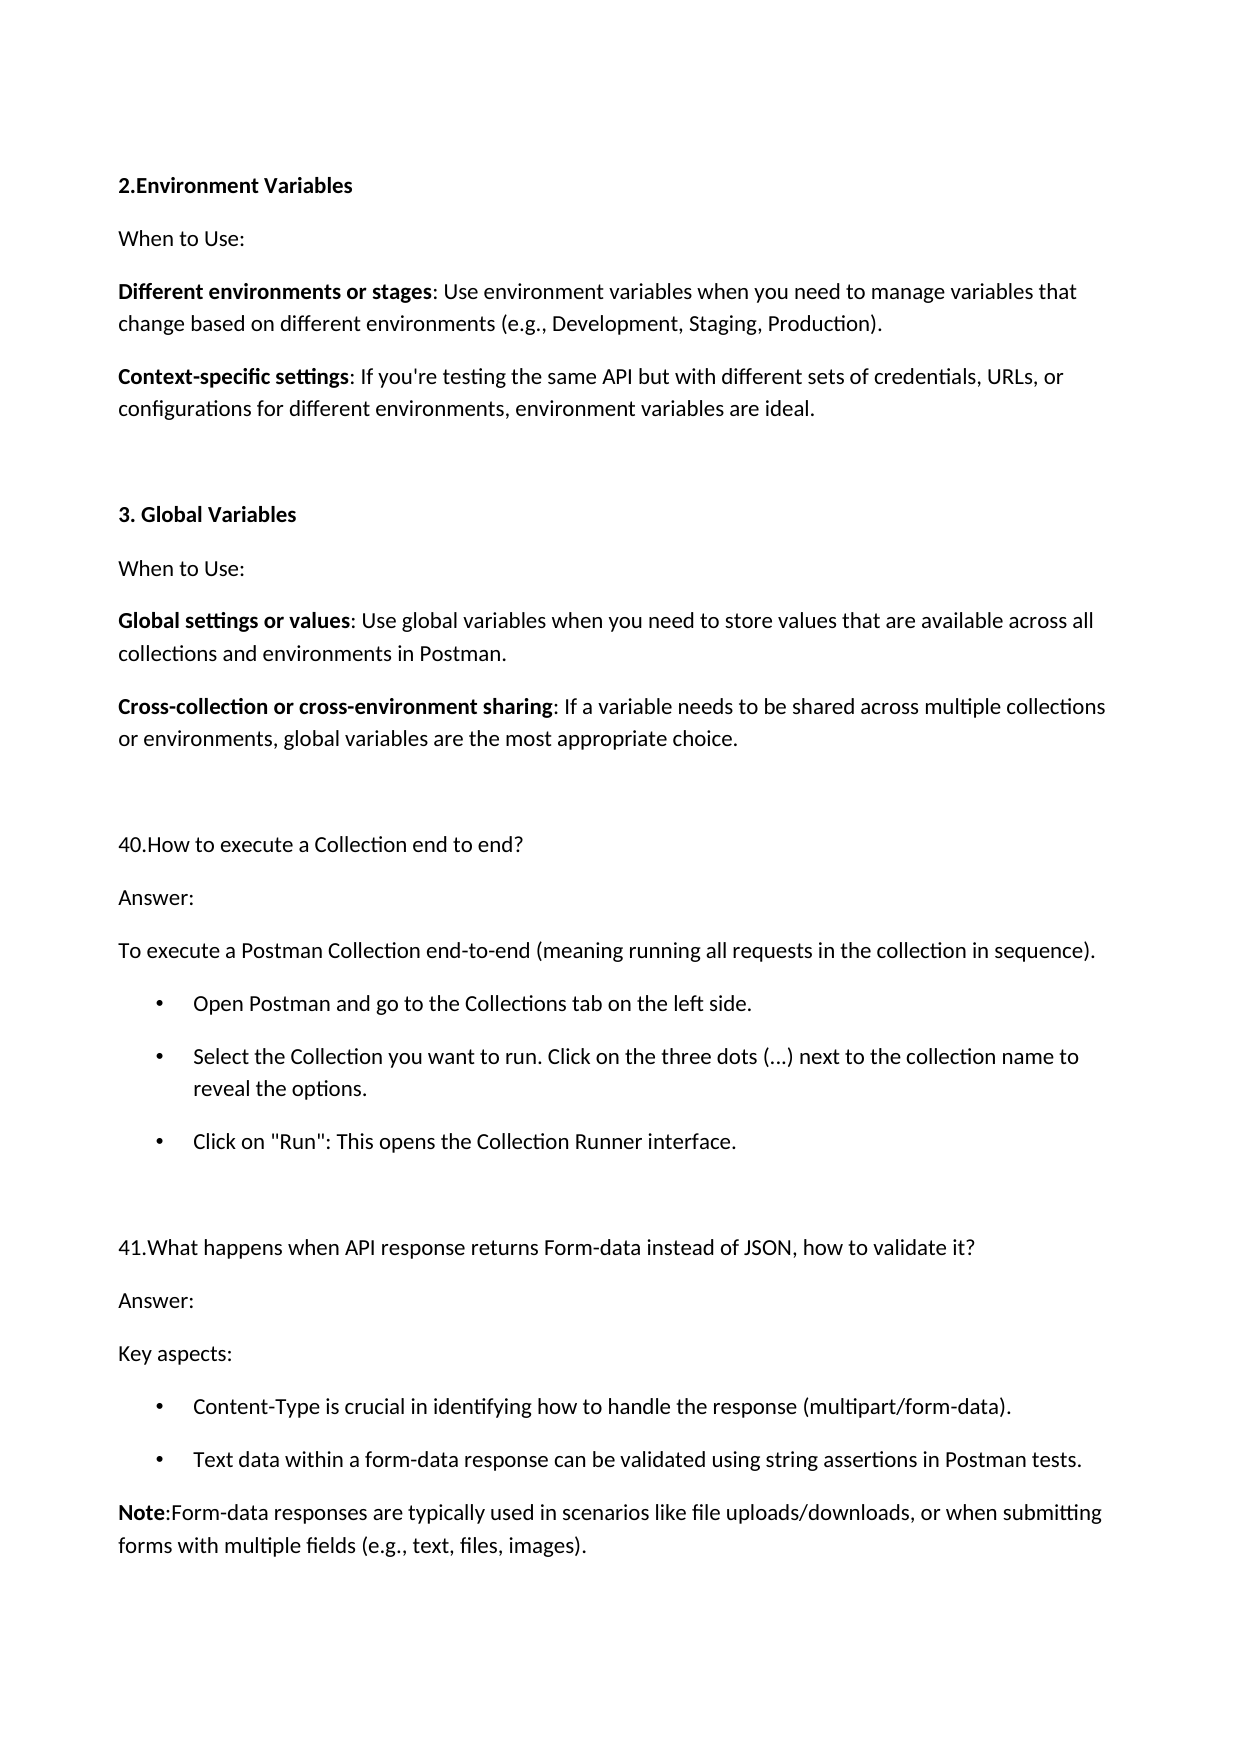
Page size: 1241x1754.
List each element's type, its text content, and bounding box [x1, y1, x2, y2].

list Select the Collection you want to run. Click on the three dots (...) next to the collection name to reveal the options. [156, 1042, 1122, 1102]
list Open Postman and go to the Collections tab on the left side. [156, 989, 1122, 1017]
text 40.How to execute a Collection end to end? [118, 830, 1122, 858]
text Note:Form-data responses are typically used in scenarios like file uploads/downloads, or when submitting forms with multiple fields (e.g., text, files, images). [118, 1498, 1122, 1559]
list Content-Type is crucial in identifying how to handle the response (multipart/form-data). [156, 1392, 1122, 1421]
text Global settings or values: Use global variables when you need to store values that are available across all collections and environments in Postman. [118, 607, 1122, 667]
text Answer: [118, 1286, 1122, 1314]
text When to Use: [118, 554, 1122, 582]
text 2.Environment Variables [118, 171, 1122, 199]
text Different environments or stages: Use environment variables when you need to manage variables that change based on different environments (e.g., Development, Staging, Production). [118, 277, 1122, 337]
list Text data within a form-data response can be validated using string assertions in Postman tests. [156, 1446, 1122, 1473]
text Cross-collection or cross-environment sharing: If a variable needs to be shared across multiple collections or environments, global variables are the most appropriate choice. [118, 692, 1122, 752]
text 3. Global Variables [118, 501, 1122, 529]
text When to Use: [118, 224, 1122, 252]
text Answer: [118, 883, 1122, 911]
text To execute a Postman Collection end-to-end (meaning running all requests in the collection in sequence). [118, 936, 1122, 964]
text Context-specific settings: If you're testing the same API but with different sets of credentials, URLs, or configurations for different environments, environment variables are ideal. [118, 362, 1122, 423]
list Click on "Run": This opens the Collection Runner interface. [156, 1127, 1122, 1155]
text Key aspects: [118, 1339, 1122, 1367]
text 41.What happens when API response returns Form-data instead of JSON, how to validate it? [118, 1233, 1122, 1261]
